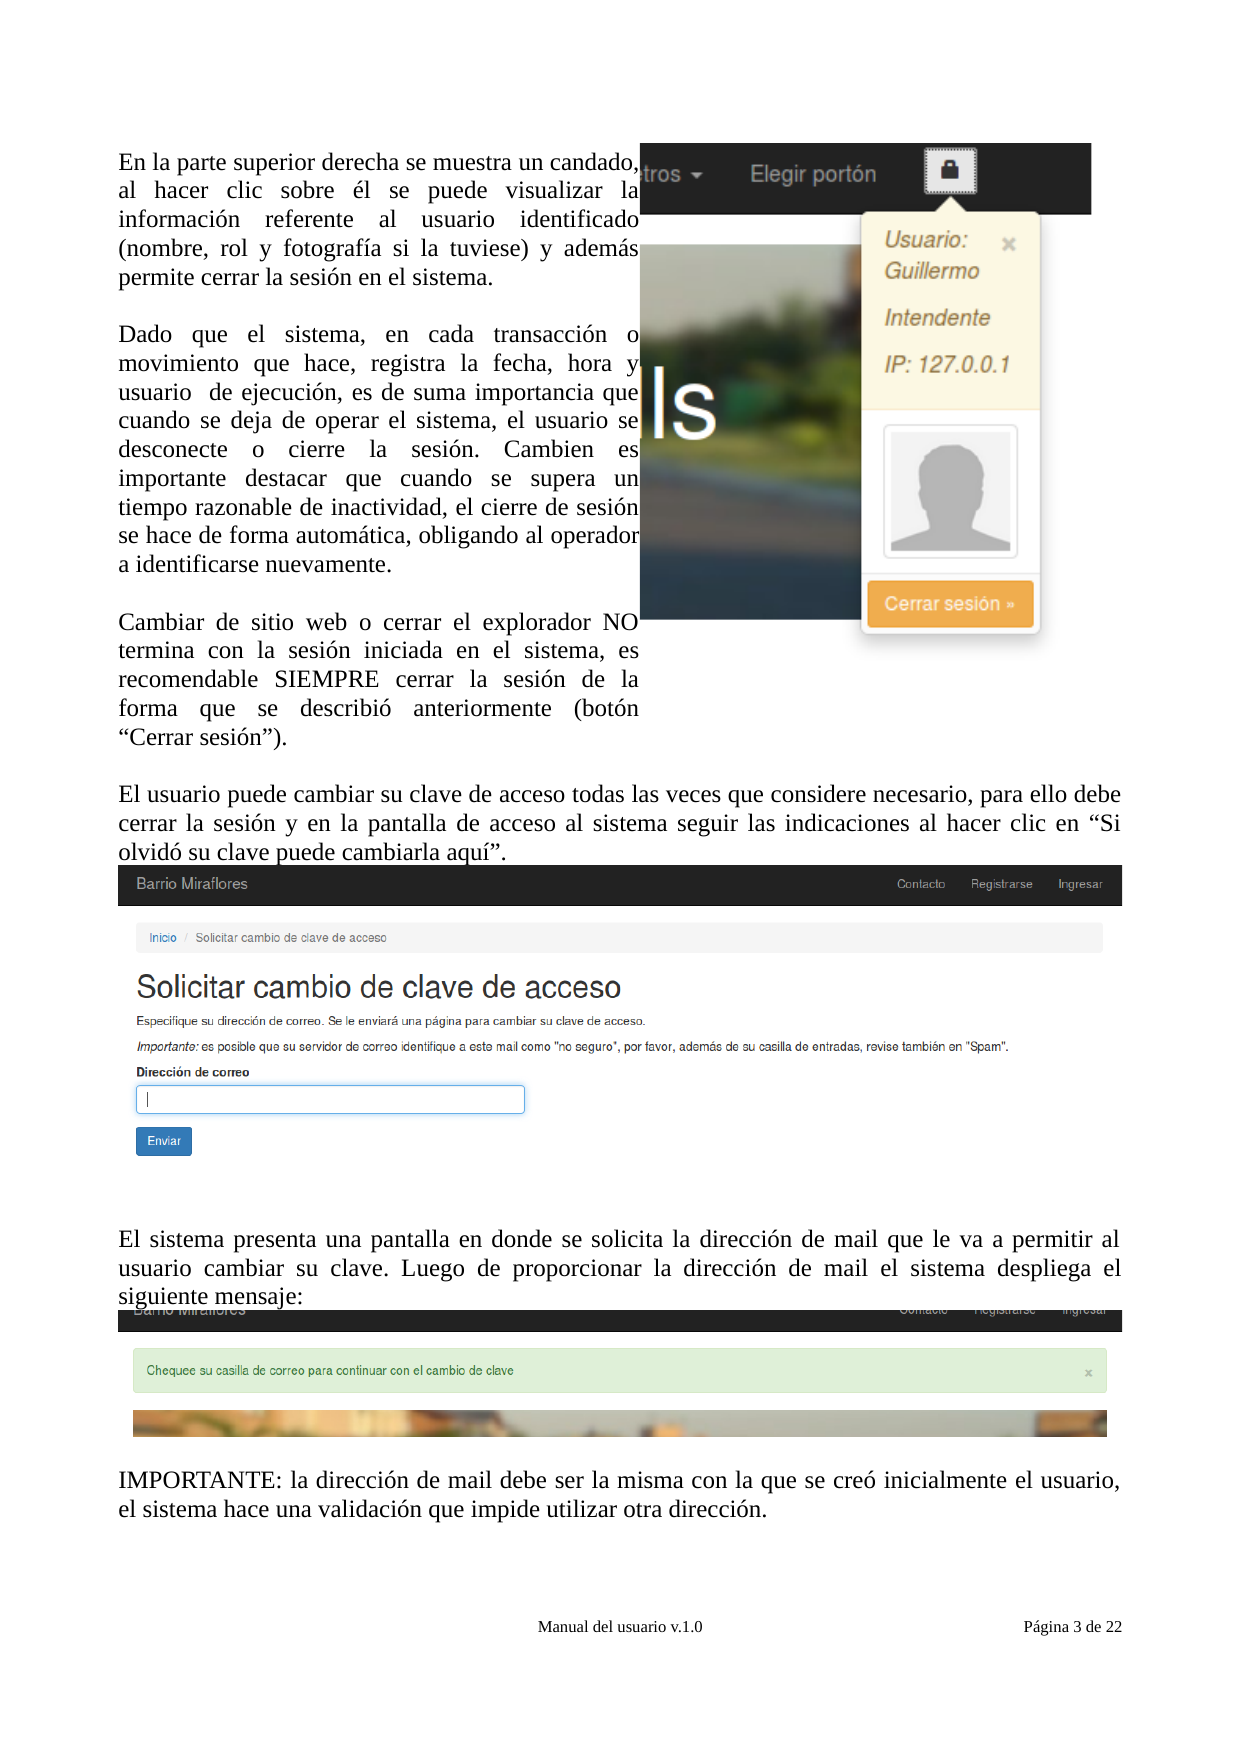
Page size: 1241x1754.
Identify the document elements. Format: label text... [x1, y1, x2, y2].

text En la parte superior derecha se muestra un candado, al hacer clic sobre él se puede visualizar la información referente al usuario identificado (nombre, rol y fotografía si la tuviese) y además permite cerrar la sesión en el sistema. [118, 147, 639, 291]
text IMPORTANTE: la dirección de mail debe ser la misma con la que se creó inicialmente el usuario, el sistema hace una validación que impide utilizar otra dirección. [118, 1465, 1122, 1523]
picture [118, 1310, 1123, 1437]
text Cambiar de sitio web o cerrar el explorador NO termina con la sesión iniciada en el sistema, es recomendable SIEMPRE cerrar la sesión de la forma que se describió anteriormente (botón “Cerrar sesión”). [118, 607, 1122, 751]
text Dado que el sistema, en cada transacción o movimiento que hace, registra la fecha, hora y usuario de ejecución, es de suma importancia que cuando se deja de operar el sistema, el usuario se desconecte o cierre la sesión. Cambien es importante destacar que cuando se supera un tiempo razonable de inactividad, el cierre de sesión se hace de forma automática, obligando al operador a identificarse nuevamente. [118, 319, 639, 578]
text El sistema presenta una pantalla en donde se solicita la dirección de mail que le va a permitir al usuario cambiar su clave. Luego de proporcionar la dirección de mail el sistema despliega el siguiente mensaje: [118, 1224, 1122, 1310]
picture [639, 143, 1092, 706]
picture [118, 865, 1123, 1196]
text El usuario puede cambiar su clave de acceso todas las veces que considere necesario, para ello debe cerrar la sesión y en la pantalla de acceso al sistema seguir las indicaciones al hacer clic en “Si olvidó su clave puede cambiarla aquí”. [118, 779, 1122, 865]
